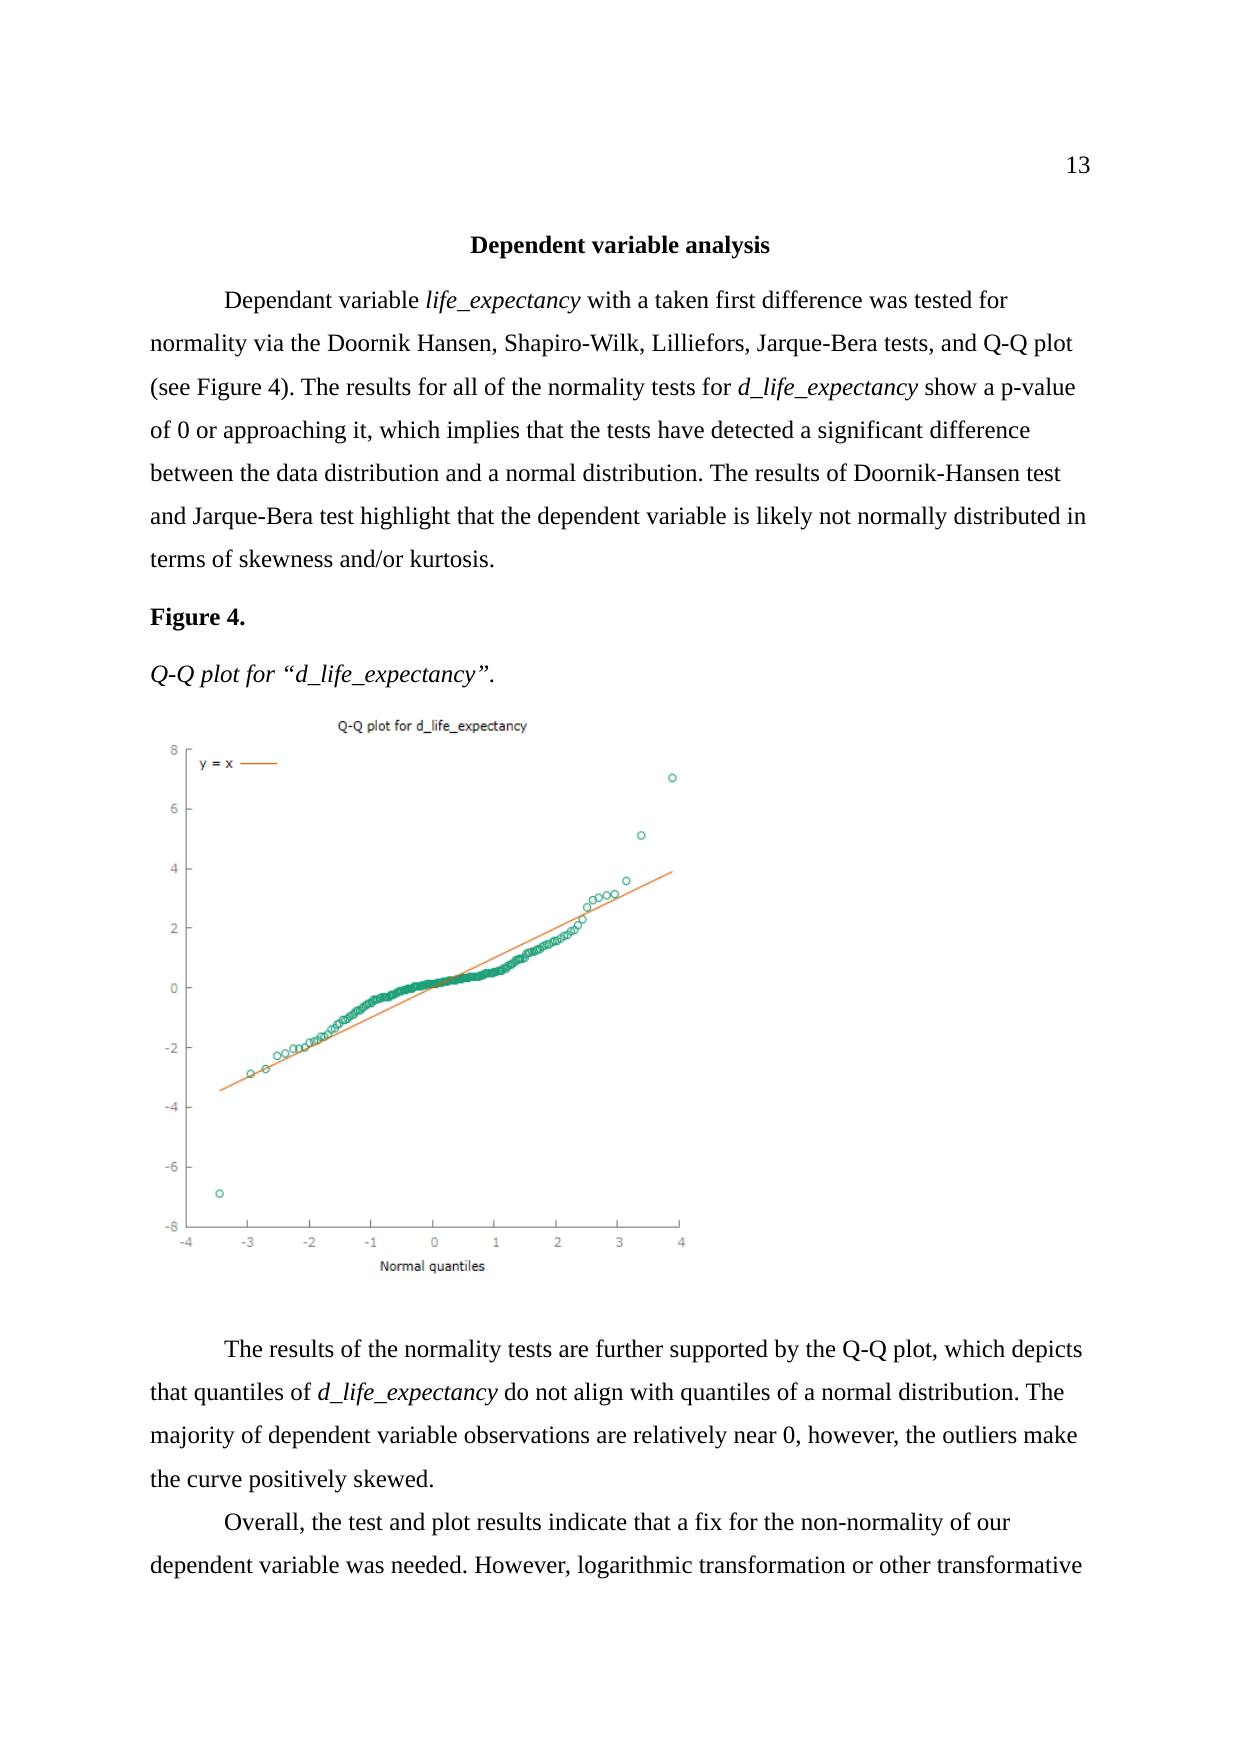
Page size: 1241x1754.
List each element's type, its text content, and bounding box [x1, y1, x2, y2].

text Figure 4. [150, 602, 1090, 631]
text Overall, the test and plot results indicate that a fix for the non-normality of our dependent variable was needed. However, logarithmic transformation or other transformative [150, 1507, 1090, 1579]
picture [150, 702, 703, 1277]
text Dependant variable life_expectancy with a taken first difference was tested for normality via the Doornik Hansen, Shapiro-Wilk, Lilliefors, Jarque-Bera tests, and Q-Q plot (see Figure 4). The results for all of the normality tests for d_life_expectancy show a p-value of 0 or approaching it, which implies that the tests have detected a significant difference between the data distribution and a normal distribution. The results of Doornik-Hansen test and Jarque-Bera test highlight that the dependent variable is likely not normally distributed in terms of skewness and/or kurtosis. [150, 285, 1090, 573]
text The results of the normality tests are further supported by the Q-Q plot, which depicts that quantiles of d_life_expectancy do not align with quantiles of a normal distribution. The majority of dependent variable observations are relatively near 0, however, the outliers make the curve positively skewed. [150, 1334, 1090, 1492]
subtitle Dependent variable analysis [150, 230, 1090, 258]
text Q-Q plot for “d_life_expectancy”. [150, 659, 1090, 688]
